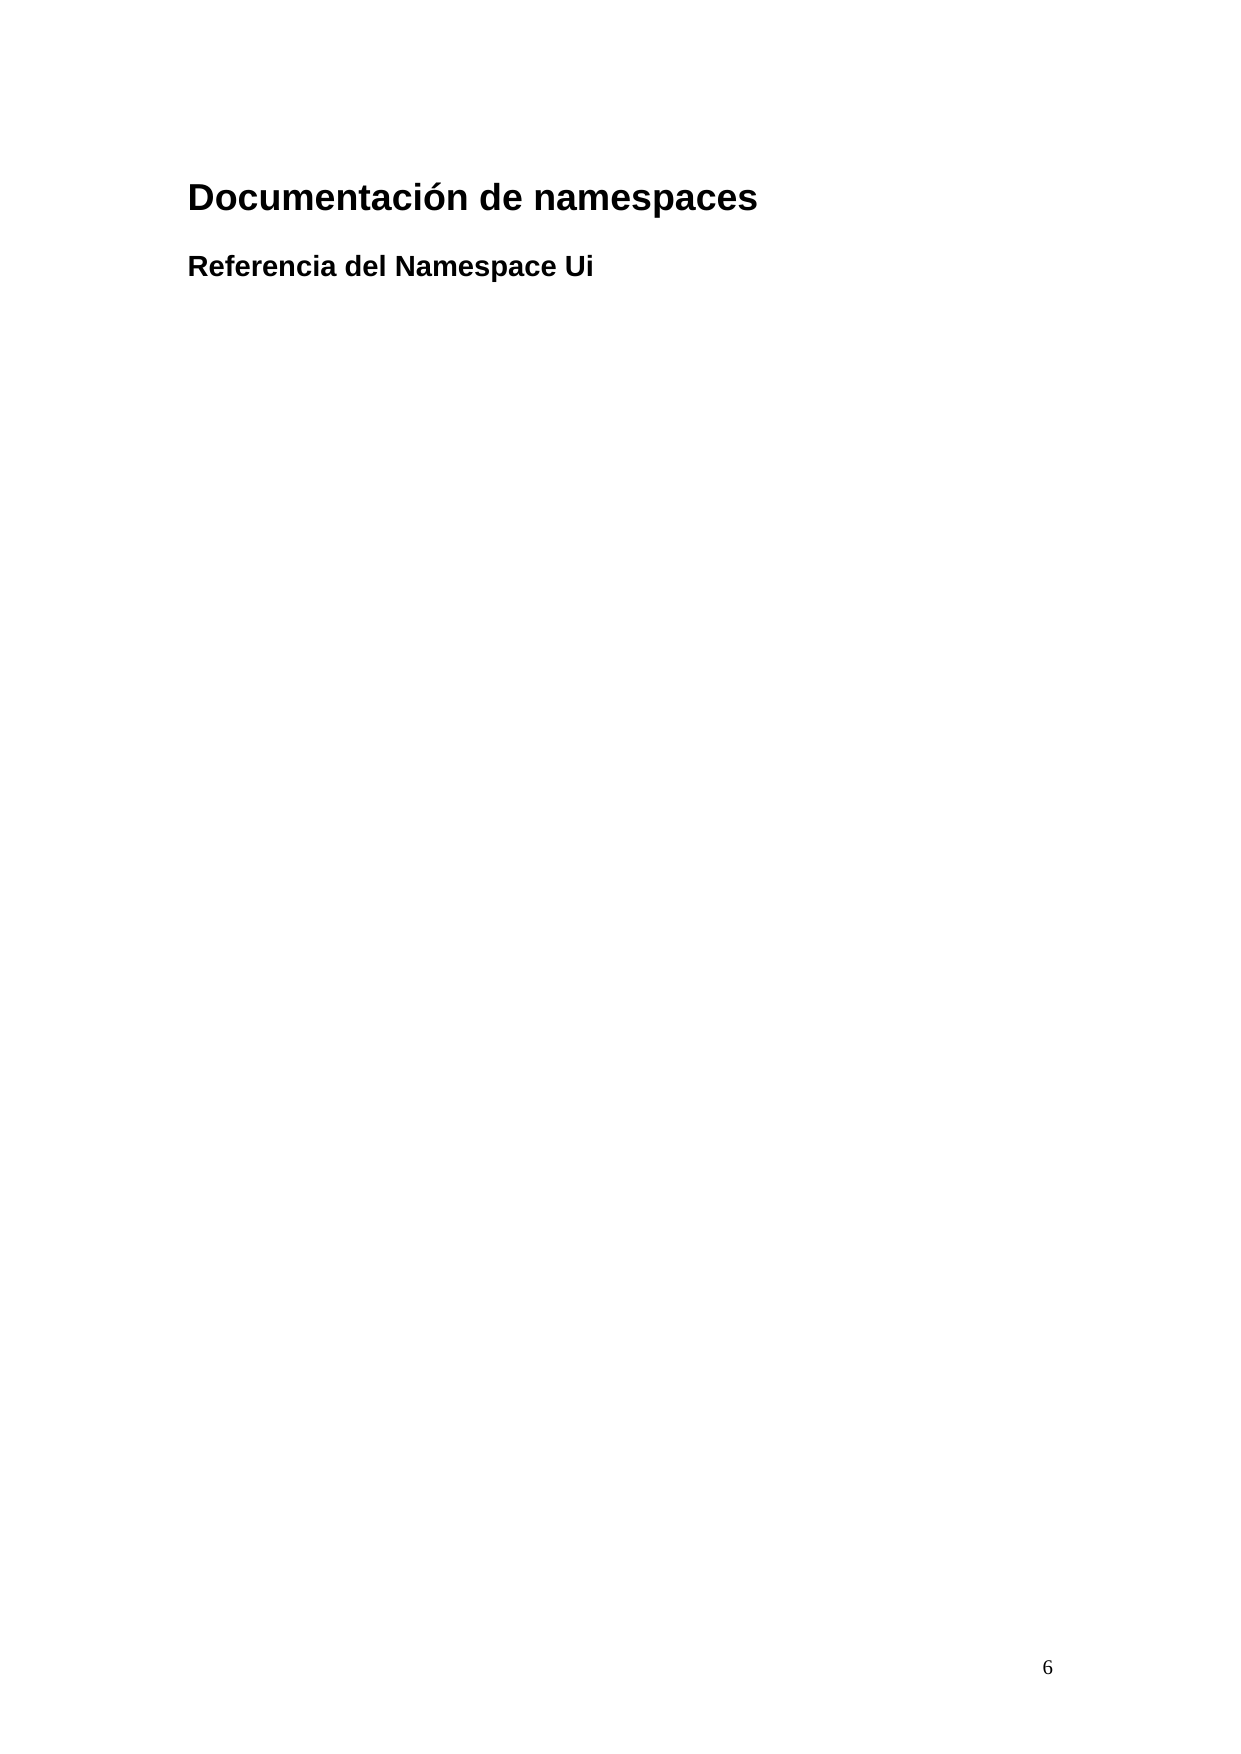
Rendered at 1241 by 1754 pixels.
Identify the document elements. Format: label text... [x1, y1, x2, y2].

subtitle Referencia del Namespace Ui [187, 249, 1053, 283]
subtitle Documentación de namespaces [187, 175, 1053, 218]
